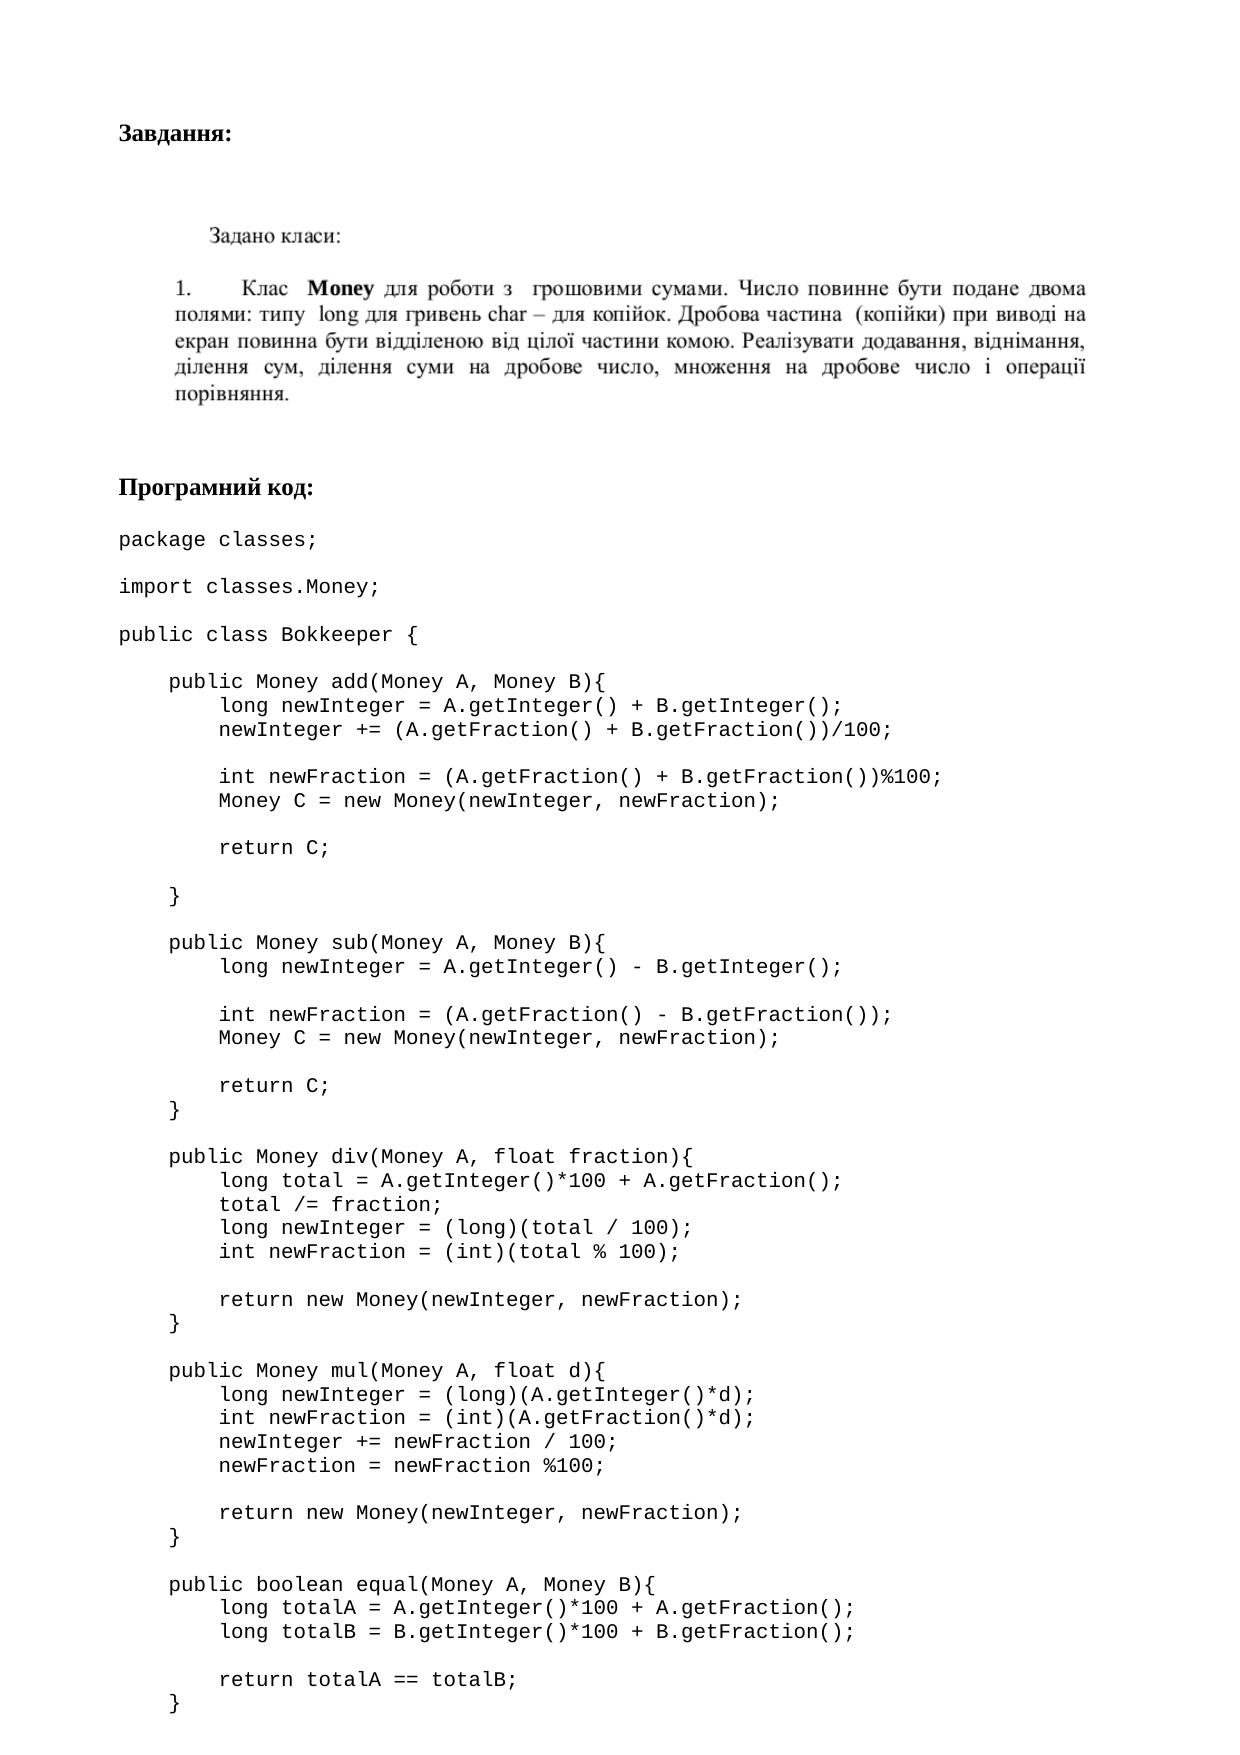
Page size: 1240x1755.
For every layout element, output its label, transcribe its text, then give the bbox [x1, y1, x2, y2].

text return new Money(newInteger, newFraction); [118, 1502, 1133, 1526]
text public Money div(Money A, float fraction){ [118, 1146, 1133, 1170]
text long totalB = B.getInteger()*100 + B.getFraction(); [118, 1621, 1133, 1645]
text int newFraction = (A.getFraction() + B.getFraction())%100; [118, 766, 1133, 790]
text public Money add(Money A, Money B){ [118, 671, 1133, 695]
picture [118, 208, 1134, 416]
text return new Money(newInteger, newFraction); [118, 1289, 1133, 1312]
text total /= fraction; [118, 1194, 1133, 1217]
text package classes; [118, 529, 1133, 552]
text long totalA = A.getInteger()*100 + A.getFraction(); [118, 1597, 1133, 1621]
text public Money mul(Money A, float d){ [118, 1360, 1133, 1383]
text int newFraction = (int)(A.getFraction()*d); [118, 1407, 1133, 1431]
text Money C = new Money(newInteger, newFraction); [118, 790, 1133, 813]
text newInteger += (A.getFraction() + B.getFraction())/100; [118, 719, 1133, 742]
text Програмний код: [118, 472, 1133, 501]
text long newInteger = (long)(total / 100); [118, 1217, 1133, 1241]
text newInteger += newFraction / 100; [118, 1431, 1133, 1455]
text return totalA == totalB; [118, 1669, 1133, 1692]
text long newInteger = A.getInteger() + B.getInteger(); [118, 695, 1133, 718]
text import classes.Money; [118, 576, 1133, 600]
text long total = A.getInteger()*100 + A.getFraction(); [118, 1170, 1133, 1193]
text return C; [118, 1075, 1133, 1098]
text public class Bokkeeper { [118, 624, 1133, 647]
text return C; [118, 837, 1133, 861]
text } [118, 885, 1133, 908]
text newFraction = newFraction %100; [118, 1455, 1133, 1478]
text Завдання: [118, 118, 1133, 147]
text public Money sub(Money A, Money B){ [118, 932, 1133, 956]
text } [118, 1692, 1133, 1716]
text long newInteger = (long)(A.getInteger()*d); [118, 1384, 1133, 1407]
text int newFraction = (int)(total % 100); [118, 1241, 1133, 1265]
text } [118, 1099, 1133, 1122]
text } [118, 1312, 1133, 1336]
text } [118, 1526, 1133, 1550]
text Money C = new Money(newInteger, newFraction); [118, 1027, 1133, 1051]
text long newInteger = A.getInteger() - B.getInteger(); [118, 956, 1133, 980]
text public boolean equal(Money A, Money B){ [118, 1574, 1133, 1597]
text int newFraction = (A.getFraction() - B.getFraction()); [118, 1004, 1133, 1027]
